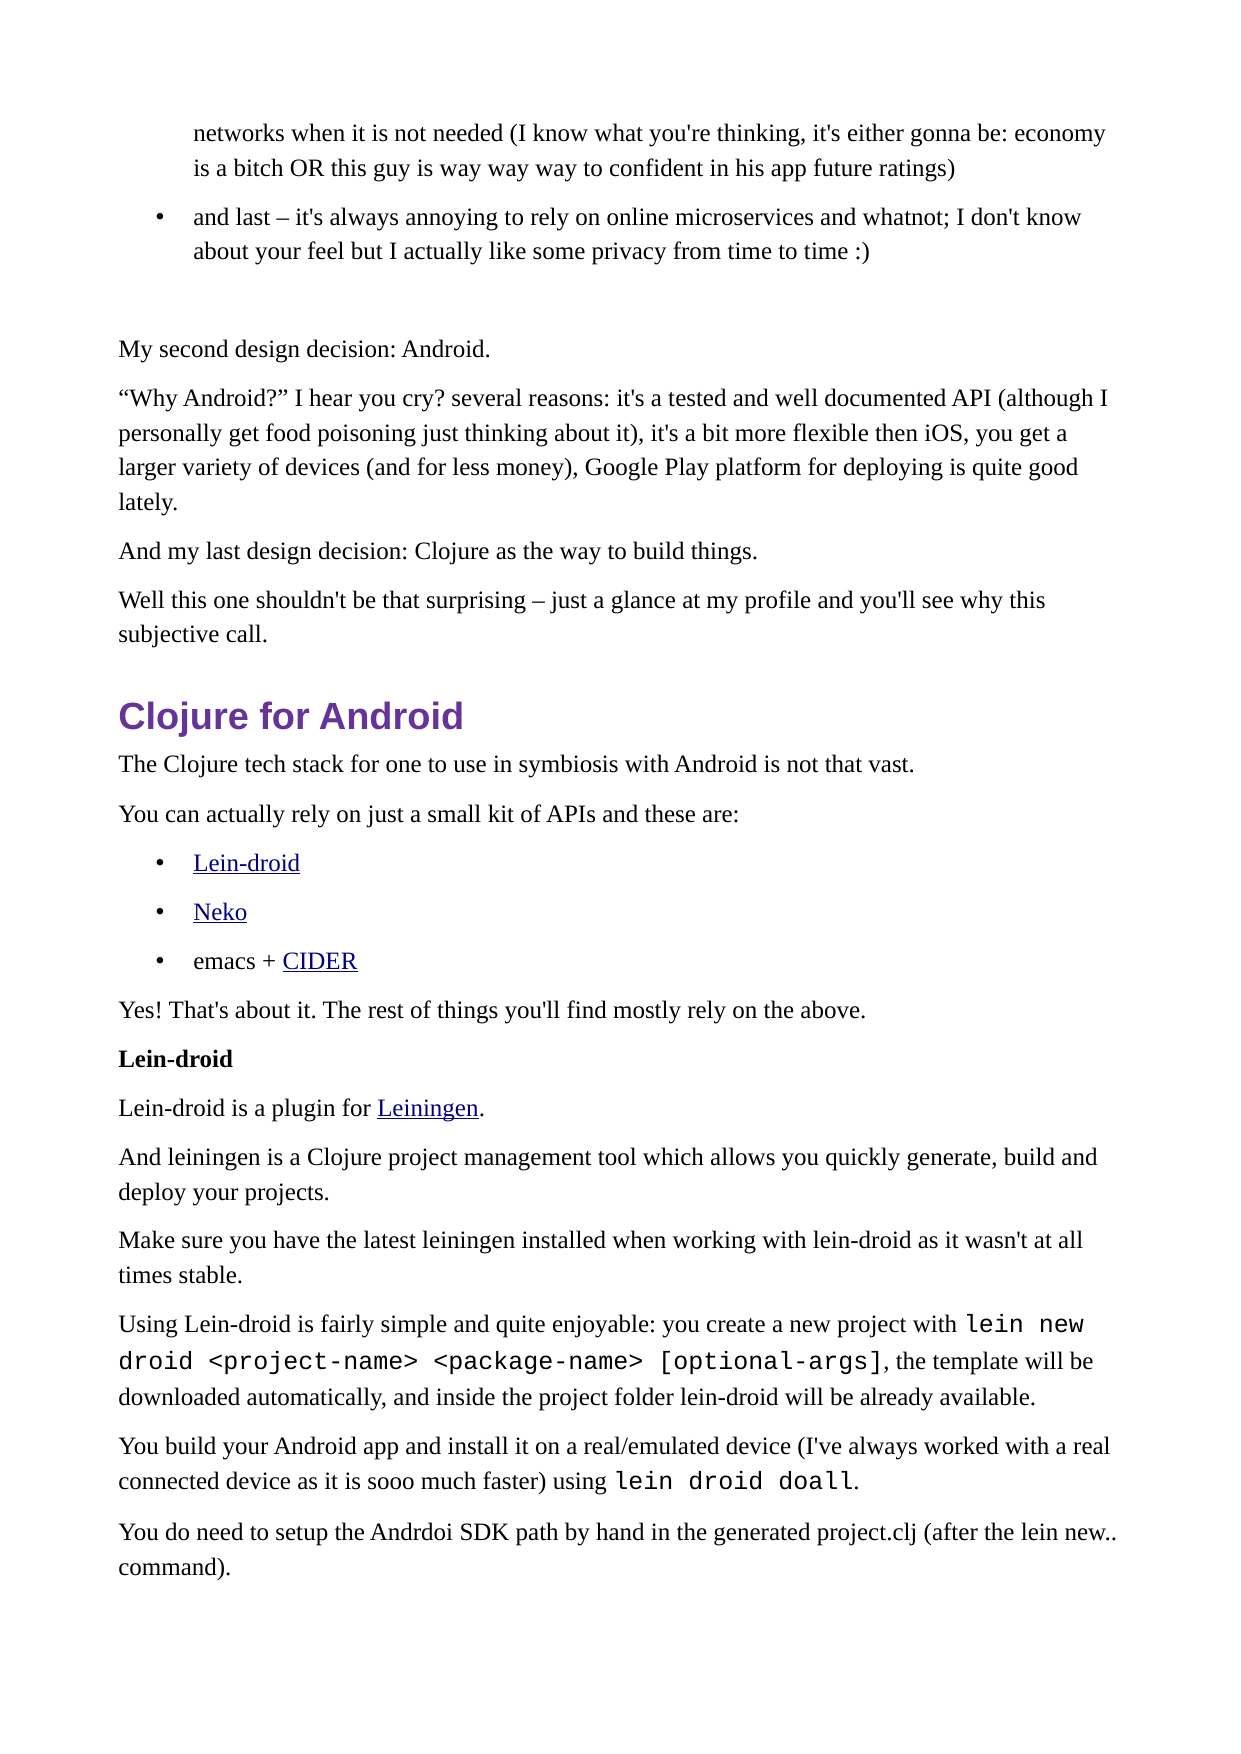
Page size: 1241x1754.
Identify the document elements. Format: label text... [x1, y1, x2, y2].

text Yes! That's about it. The rest of things you'll find mostly rely on the above. [118, 995, 1122, 1024]
text You can actually rely on just a small kit of APIs and these are: [118, 799, 1122, 827]
text And leiningen is a Clojure project management tool which allows you quickly generate, build and deploy your projects. [118, 1142, 1122, 1205]
text Make sure you have the latest leiningen installed when working with lein-droid as it wasn't at all times stable. [118, 1226, 1122, 1289]
text Well this one shouldn't be that surprising – just a glance at my profile and you'll see why this subjective call. [118, 585, 1122, 648]
text “Why Android?” I hear you cry? several reasons: it's a tested and well documented API (although I personally get food poisoning just thinking about it), it's a bit more flexible then iOS, you get a larger variety of devices (and for less money), Google Play platform for deploying is quite good lately. [118, 383, 1122, 516]
text Using Lein-droid is fairly simple and quite enjoyable: you create a new project with lein new droid <project-name> <package-name> [optional-args], the template will be downloaded automatically, and inside the project folder lein-droid will be already available. [118, 1309, 1122, 1411]
text Lein-droid is a plugin for Leiningen. [118, 1093, 1122, 1122]
subtitle Clojure for Android [118, 693, 1122, 737]
text The Clojure tech stack for one to use in symbiosis with Android is not that vast. [118, 749, 1122, 778]
text You build your Android app and install it on a real/emulated device (I've always worked with a real connected device as it is sooo much faster) using lein droid doall. [118, 1431, 1122, 1497]
text Lein-droid [118, 1044, 1122, 1073]
text And my last design decision: Clojure as the way to build things. [118, 536, 1122, 564]
list Lein-droid [156, 848, 1122, 876]
text My second design decision: Android. [118, 334, 1122, 363]
text You do need to setup the Andrdoi SDK path by hand in the generated project.clj (after the lein new.. command). [118, 1517, 1122, 1581]
list emacs + CIDER [156, 946, 1122, 974]
list and last – it's always annoying to rely on online microservices and whatnot; I don't know about your feel but I actually like some privacy from time to time :) [156, 202, 1122, 265]
list networks when it is not needed (I know what you're thinking, it's either gonna be: economy is a bitch OR this guy is way way way to confident in his app future ratings) [156, 118, 1122, 181]
list Neko [156, 897, 1122, 926]
